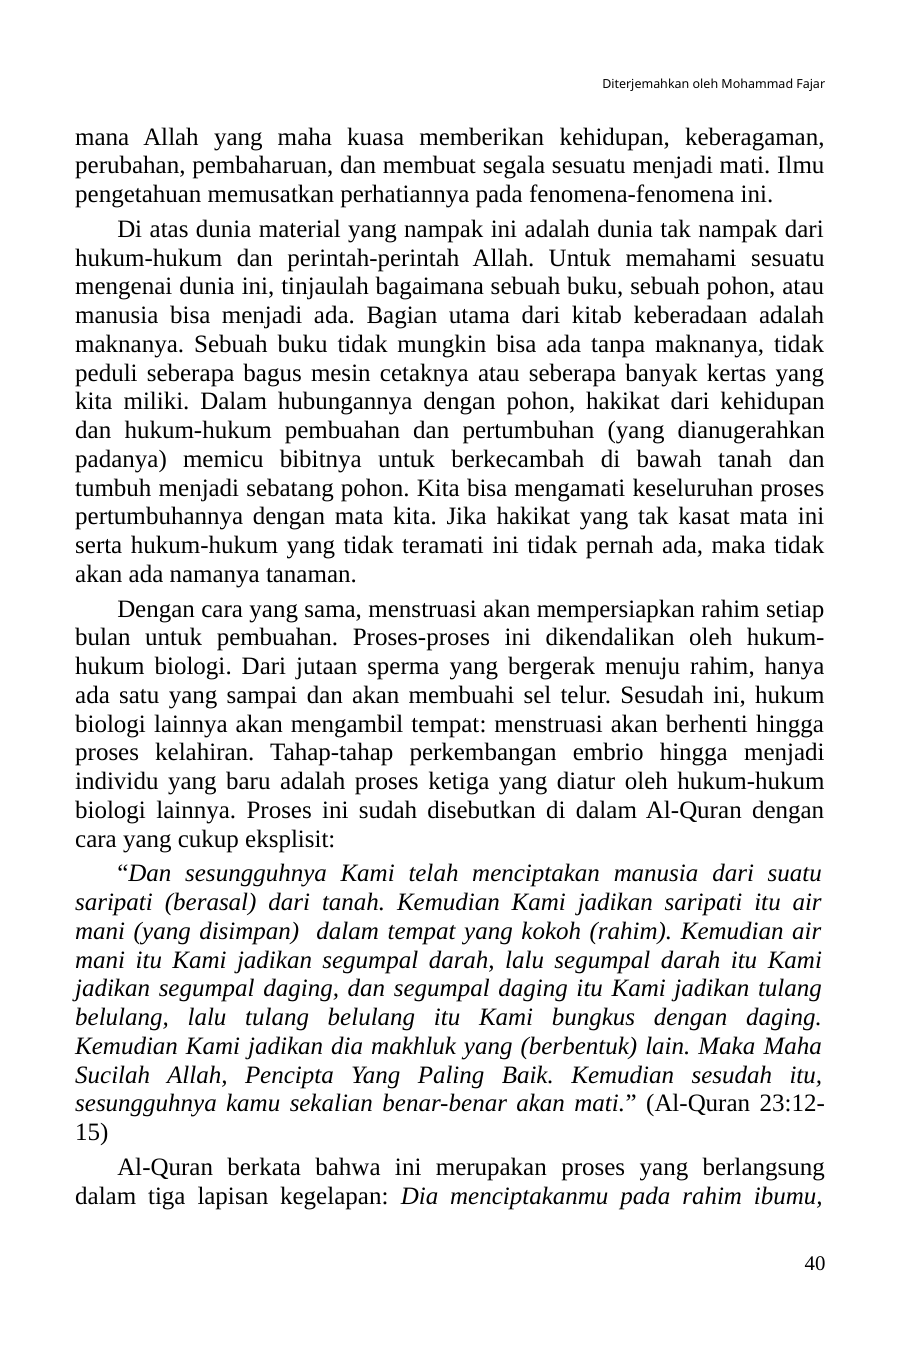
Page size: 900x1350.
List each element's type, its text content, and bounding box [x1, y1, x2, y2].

text Al-Quran berkata bahwa ini merupakan proses yang berlangsung dalam tiga lapisan kegelapan: Dia menciptakanmu pada rahim ibumu, [75, 1152, 825, 1209]
text “Dan sesungguhnya Kami telah menciptakan manusia dari suatu saripati (berasal) dari tanah. Kemudian Kami jadikan saripati itu air mani (yang disimpan) dalam tempat yang kokoh (rahim). Kemudian air mani itu Kami jadikan segumpal darah, lalu segumpal darah itu Kami jadikan segumpal daging, dan segumpal daging itu Kami jadikan tulang belulang, lalu tulang belulang itu Kami bungkus dengan daging. Kemudian Kami jadikan dia makhluk yang (berbentuk) lain. Maka Maha Sucilah Allah, Pencipta Yang Paling Baik. Kemudian sesudah itu, sesungguhnya kamu sekalian benar-benar akan mati.” (Al-Quran 23:12-15) [75, 858, 825, 1146]
text Di atas dunia material yang nampak ini adalah dunia tak nampak dari hukum-hukum dan perintah-perintah Allah. Untuk memahami sesuatu mengenai dunia ini, tinjaulah bagaimana sebuah buku, sebuah pohon, atau manusia bisa menjadi ada. Bagian utama dari kitab keberadaan adalah maknanya. Sebuah buku tidak mungkin bisa ada tanpa maknanya, tidak peduli seberapa bagus mesin cetaknya atau seberapa banyak kertas yang kita miliki. Dalam hubungannya dengan pohon, hakikat dari kehidupan dan hukum-hukum pembuahan dan pertumbuhan (yang dianugerahkan padanya) memicu bibitnya untuk berkecambah di bawah tanah dan tumbuh menjadi sebatang pohon. Kita bisa mengamati keseluruhan proses pertumbuhannya dengan mata kita. Jika hakikat yang tak kasat mata ini serta hukum-hukum yang tidak teramati ini tidak pernah ada, maka tidak akan ada namanya tanaman. [75, 214, 825, 588]
text Dengan cara yang sama, menstruasi akan mempersiapkan rahim setiap bulan untuk pembuahan. Proses-proses ini dikendalikan oleh hukum-hukum biologi. Dari jutaan sperma yang bergerak menuju rahim, hanya ada satu yang sampai dan akan membuahi sel telur. Sesudah ini, hukum biologi lainnya akan mengambil tempat: menstruasi akan berhenti hingga proses kelahiran. Tahap-tahap perkembangan embrio hingga menjadi individu yang baru adalah proses ketiga yang diatur oleh hukum-hukum biologi lainnya. Proses ini sudah disebutkan di dalam Al-Quran dengan cara yang cukup eksplisit: [75, 594, 825, 852]
text mana Allah yang maha kuasa memberikan kehidupan, keberagaman, perubahan, pembaharuan, dan membuat segala sesuatu menjadi mati. Ilmu pengetahuan memusatkan perhatiannya pada fenomena-fenomena ini. [75, 122, 825, 208]
